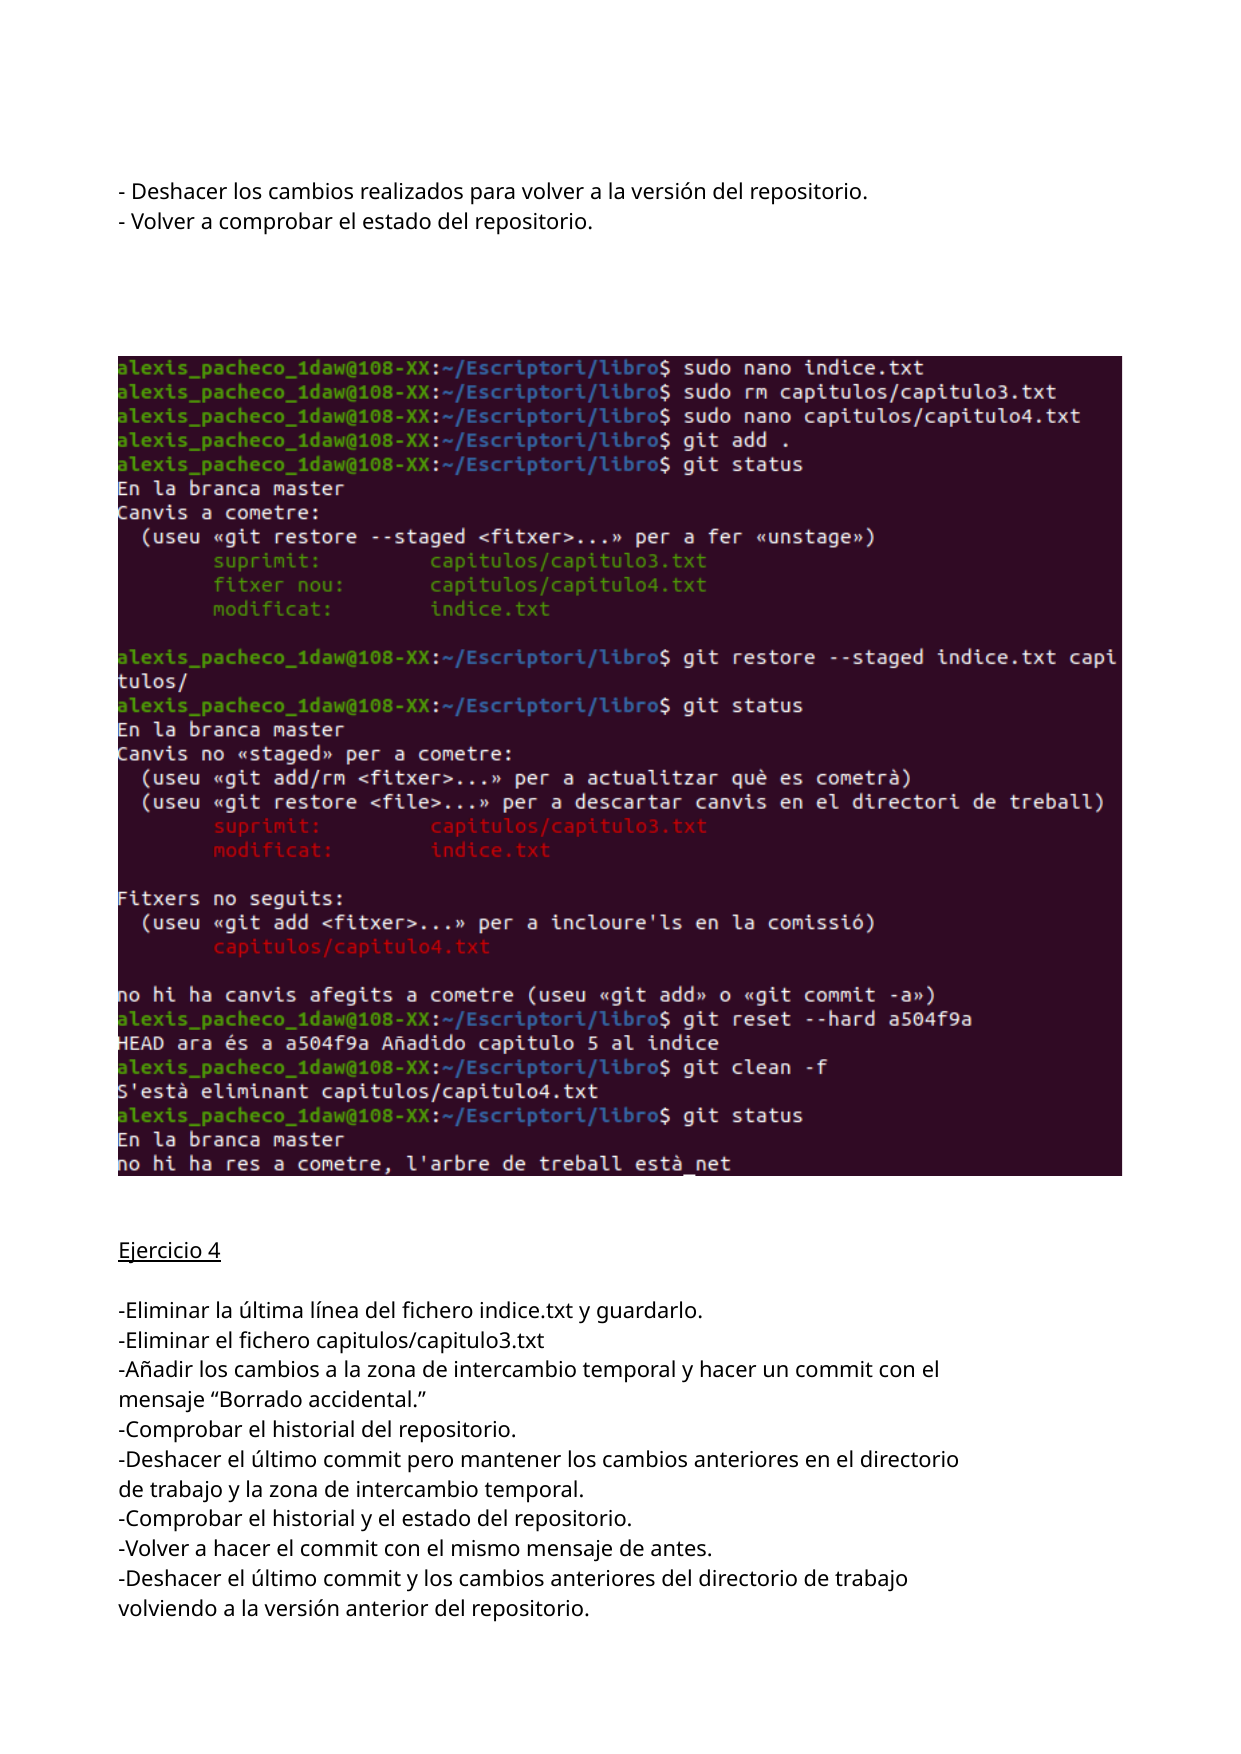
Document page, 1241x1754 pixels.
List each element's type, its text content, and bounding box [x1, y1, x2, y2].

text -Comprobar el historial y el estado del repositorio. [118, 1503, 1122, 1533]
text mensaje “Borrado accidental.” [118, 1384, 1122, 1414]
text volviendo a la versión anterior del repositorio. [118, 1593, 1122, 1623]
picture [118, 356, 1123, 1176]
text -Deshacer el último commit pero mantener los cambios anteriores en el directorio [118, 1444, 1122, 1474]
text de trabajo y la zona de intercambio temporal. [118, 1474, 1122, 1503]
text -Eliminar el fichero capitulos/capitulo3.txt [118, 1325, 1122, 1354]
text -Deshacer el último commit y los cambios anteriores del directorio de trabajo [118, 1563, 1122, 1593]
text -Comprobar el historial del repositorio. [118, 1414, 1122, 1444]
text -Volver a hacer el commit con el mismo mensaje de antes. [118, 1533, 1122, 1563]
text -Eliminar la última línea del fichero indice.txt y guardarlo. [118, 1295, 1122, 1325]
text - Deshacer los cambios realizados para volver a la versión del repositorio. - Volver a comprobar el estado del repositorio. [118, 176, 1122, 236]
text -Añadir los cambios a la zona de intercambio temporal y hacer un commit con el [118, 1354, 1122, 1384]
text Ejercicio 4 [118, 1235, 1122, 1265]
